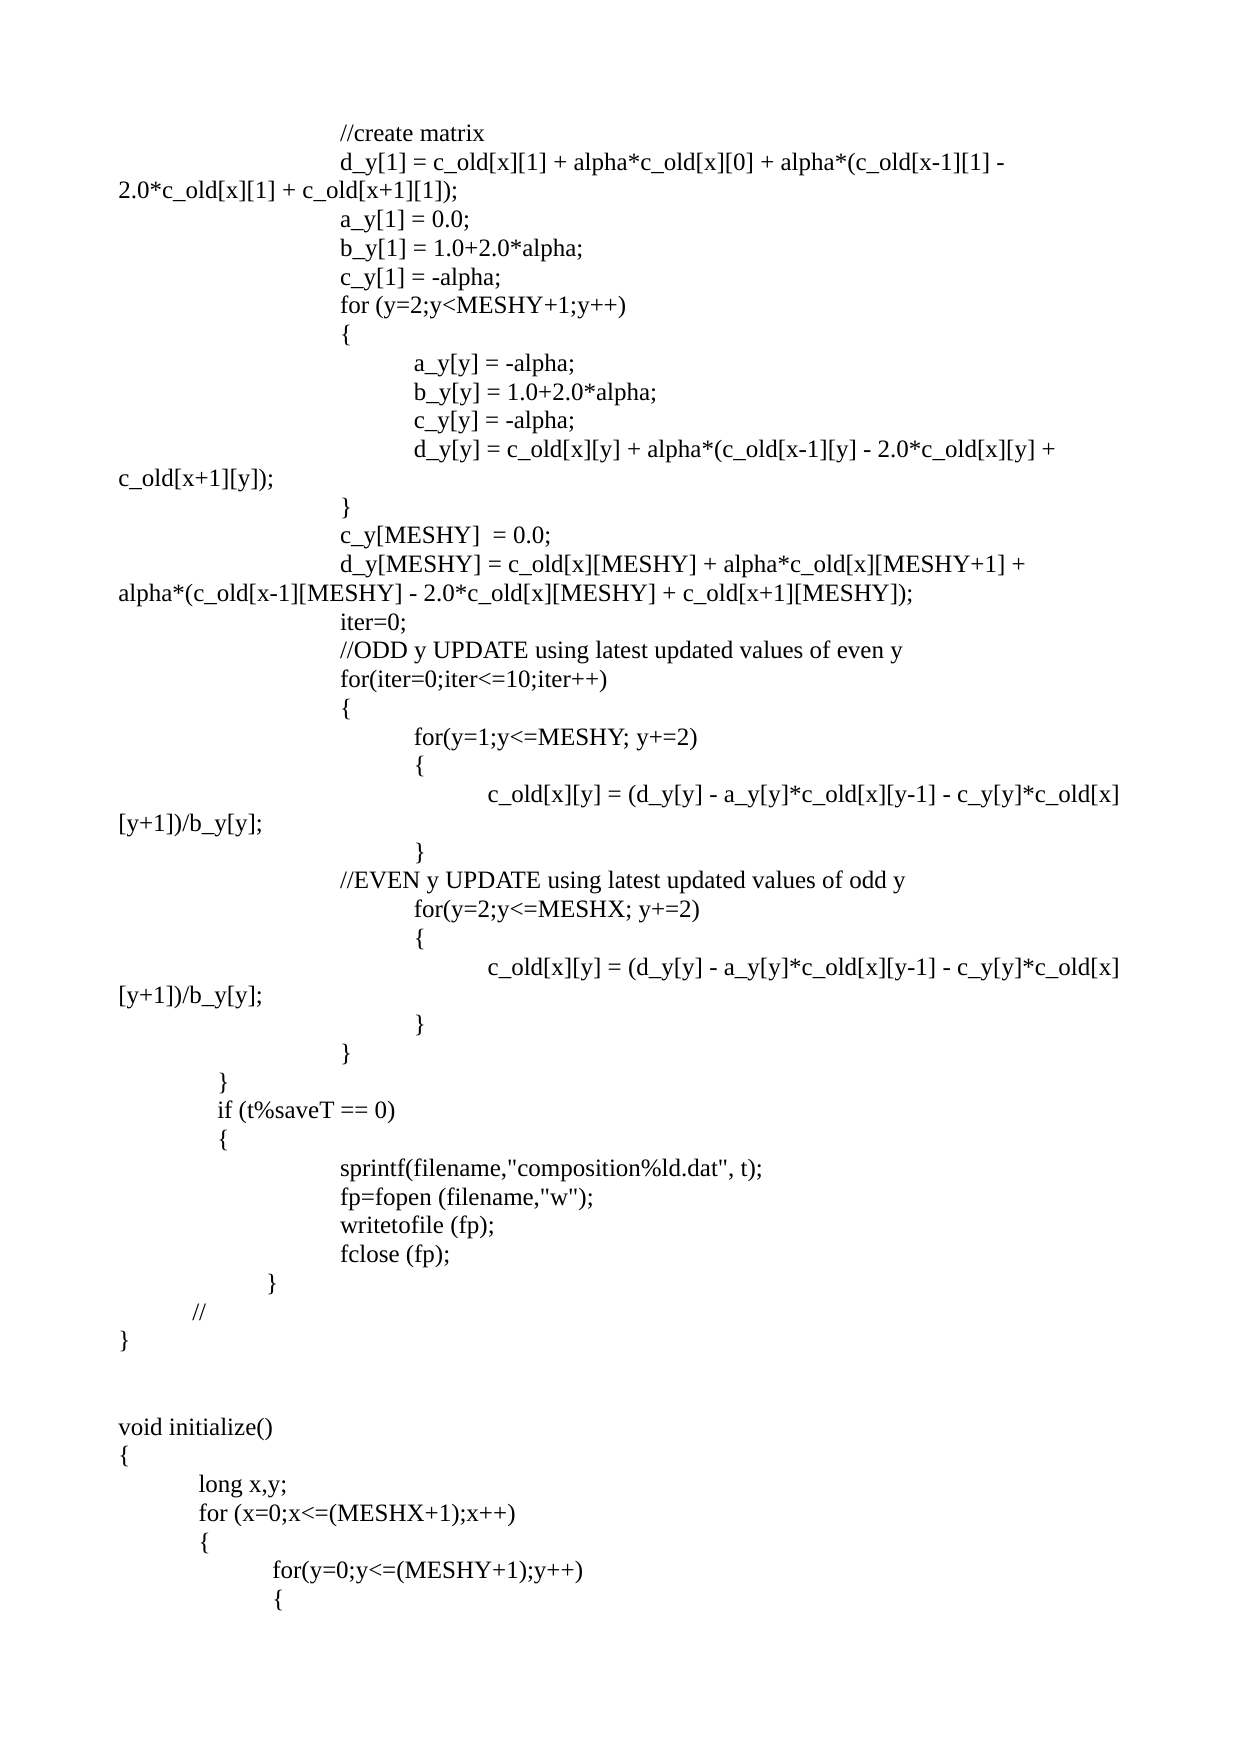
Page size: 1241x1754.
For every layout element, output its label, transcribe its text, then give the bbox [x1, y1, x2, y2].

text { [118, 319, 1122, 348]
text { [118, 923, 1122, 952]
text } [118, 837, 1122, 866]
text fp=fopen (filename,"w"); [118, 1182, 1122, 1211]
text c_y[1] = -alpha; [118, 262, 1122, 291]
text { [118, 1441, 1122, 1469]
text { [118, 1124, 1122, 1153]
text long x,y; [118, 1469, 1122, 1498]
text a_y[1] = 0.0; [118, 204, 1122, 233]
text } [118, 1009, 1122, 1038]
text c_y[y] = -alpha; [118, 406, 1122, 434]
text c_old[x][y] = (d_y[y] - a_y[y]*c_old[x][y-1] - c_y[y]*c_old[x][y+1])/b_y[y]; [118, 779, 1122, 837]
text } [118, 492, 1122, 521]
text c_y[MESHY] = 0.0; [118, 521, 1122, 549]
text //create matrix [118, 118, 1122, 147]
text // [118, 1297, 1122, 1326]
text fclose (fp); [118, 1239, 1122, 1268]
text { [118, 693, 1122, 722]
text } [118, 1268, 1122, 1297]
text } [118, 1326, 1122, 1354]
text } [118, 1067, 1122, 1096]
text iter=0; [118, 607, 1122, 636]
text { [118, 751, 1122, 779]
text for (y=2;y<MESHY+1;y++) [118, 291, 1122, 319]
text d_y[y] = c_old[x][y] + alpha*(c_old[x-1][y] - 2.0*c_old[x][y] + c_old[x+1][y]); [118, 434, 1122, 492]
text for(y=0;y<=(MESHY+1);y++) [118, 1556, 1122, 1584]
text b_y[1] = 1.0+2.0*alpha; [118, 233, 1122, 262]
text if (t%saveT == 0) [118, 1096, 1122, 1124]
text sprintf(filename,"composition%ld.dat", t); [118, 1153, 1122, 1182]
text a_y[y] = -alpha; [118, 348, 1122, 377]
text c_old[x][y] = (d_y[y] - a_y[y]*c_old[x][y-1] - c_y[y]*c_old[x][y+1])/b_y[y]; [118, 952, 1122, 1009]
text //ODD y UPDATE using latest updated values of even y [118, 636, 1122, 664]
text { [118, 1584, 1122, 1613]
text for(y=1;y<=MESHY; y+=2) [118, 722, 1122, 751]
text d_y[1] = c_old[x][1] + alpha*c_old[x][0] + alpha*(c_old[x-1][1] - 2.0*c_old[x][1] + c_old[x+1][1]); [118, 147, 1122, 204]
text for(y=2;y<=MESHX; y+=2) [118, 894, 1122, 923]
text //EVEN y UPDATE using latest updated values of odd y [118, 866, 1122, 894]
text d_y[MESHY] = c_old[x][MESHY] + alpha*c_old[x][MESHY+1] + alpha*(c_old[x-1][MESHY] - 2.0*c_old[x][MESHY] + c_old[x+1][MESHY]); [118, 549, 1122, 607]
text for(iter=0;iter<=10;iter++) [118, 664, 1122, 693]
text } [118, 1038, 1122, 1067]
text for (x=0;x<=(MESHX+1);x++) [118, 1498, 1122, 1527]
text b_y[y] = 1.0+2.0*alpha; [118, 377, 1122, 406]
text void initialize() [118, 1412, 1122, 1441]
text writetofile (fp); [118, 1211, 1122, 1239]
text { [118, 1527, 1122, 1556]
